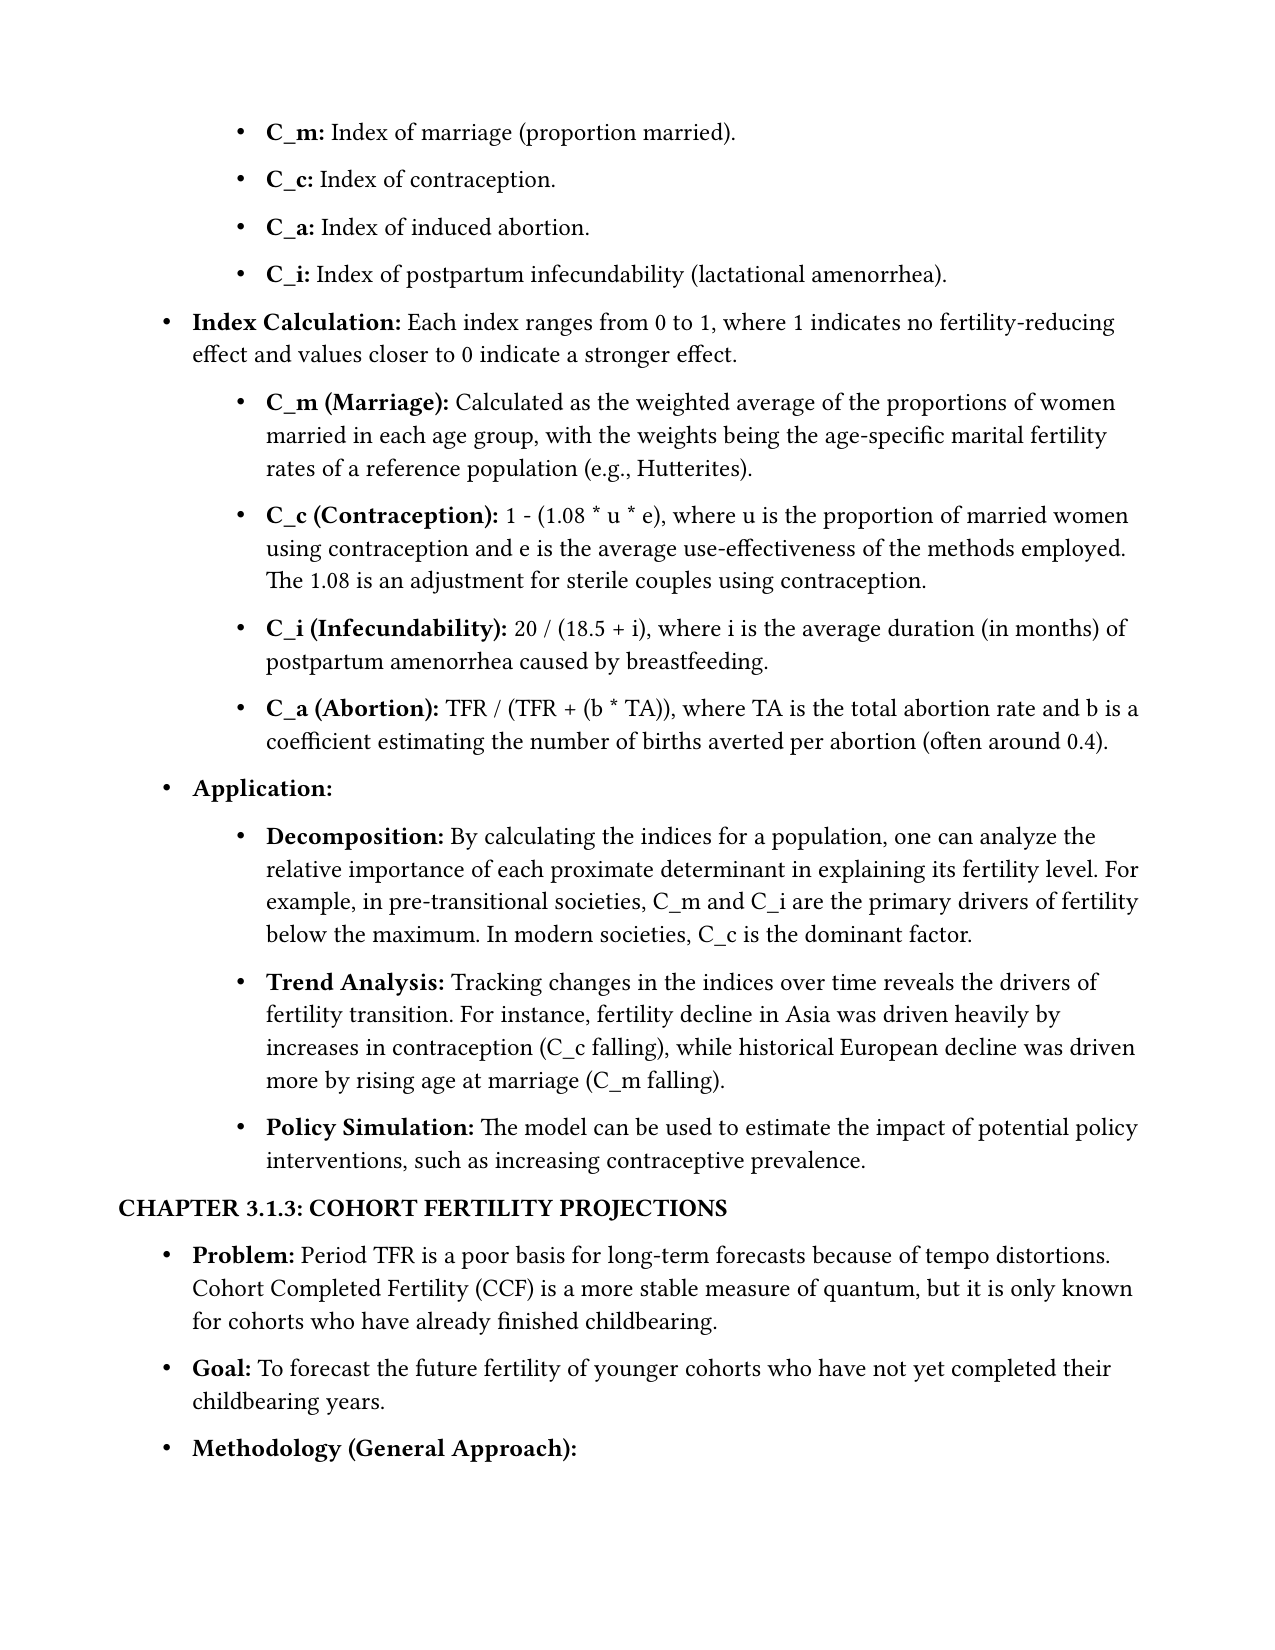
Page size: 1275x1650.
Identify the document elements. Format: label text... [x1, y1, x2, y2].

list Decomposition: By calculating the indices for a population, one can analyze the relative importance of each proximate determinant in explaining its fertility level. For example, in pre-transitional societies, C_m and C_i are the primary drivers of fertility below the maximum. In modern societies, C_c is the dominant factor. [236, 822, 1157, 949]
list Application: [162, 774, 1157, 803]
list C_m (Marriage): Calculated as the weighted average of the proportions of women married in each age group, with the weights being the age-specific marital fertility rates of a reference population (e.g., Hutterites). [236, 388, 1157, 482]
list C_a: Index of induced abortion. [236, 213, 1157, 241]
list C_i: Index of postpartum infecundability (lactational amenorrhea). [236, 260, 1157, 289]
list Policy Simulation: The model can be used to estimate the impact of potential policy interventions, such as increasing contraceptive prevalence. [236, 1113, 1157, 1175]
list C_i (Infecundability): 20 / (18.5 + i), where i is the average duration (in months) of postpartum amenorrhea caused by breastfeeding. [236, 614, 1157, 675]
list Methodology (General Approach): [162, 1434, 1157, 1463]
list Goal: To forecast the future fertility of younger cohorts who have not yet completed their childbearing years. [162, 1354, 1157, 1415]
list C_c: Index of contraception. [236, 166, 1157, 194]
list Trend Analysis: Tracking changes in the indices over time reveals the drivers of fertility transition. For instance, fertility decline in Asia was driven heavily by increases in contraception (C_c falling), while historical European decline was driven more by rising age at marriage (C_m falling). [236, 968, 1157, 1094]
list C_c (Contraception): 1 - (1.08 * u * e), where u is the proportion of married women using contraception and e is the average use-effectiveness of the methods employed. The 1.08 is an adjustment for sterile couples using contraception. [236, 501, 1157, 595]
list Index Calculation: Each index ranges from 0 to 1, where 1 indicates no fertility-reducing effect and values closer to 0 indicate a stronger effect. [162, 308, 1157, 369]
list Problem: Period TFR is a poor basis for long-term forecasts because of tempo distortions. Cohort Completed Fertility (CCF) is a more stable measure of quantum, but it is only known for cohorts who have already finished childbearing. [162, 1241, 1157, 1335]
text CHAPTER 3.1.3: COHORT FERTILITY PROJECTIONS [118, 1194, 1157, 1222]
list C_a (Abortion): TFR / (TFR + (b * TA)), where TA is the total abortion rate and b is a coefficient estimating the number of births averted per abortion (often around 0.4). [236, 694, 1157, 756]
list C_m: Index of marriage (proportion married). [236, 118, 1157, 147]
